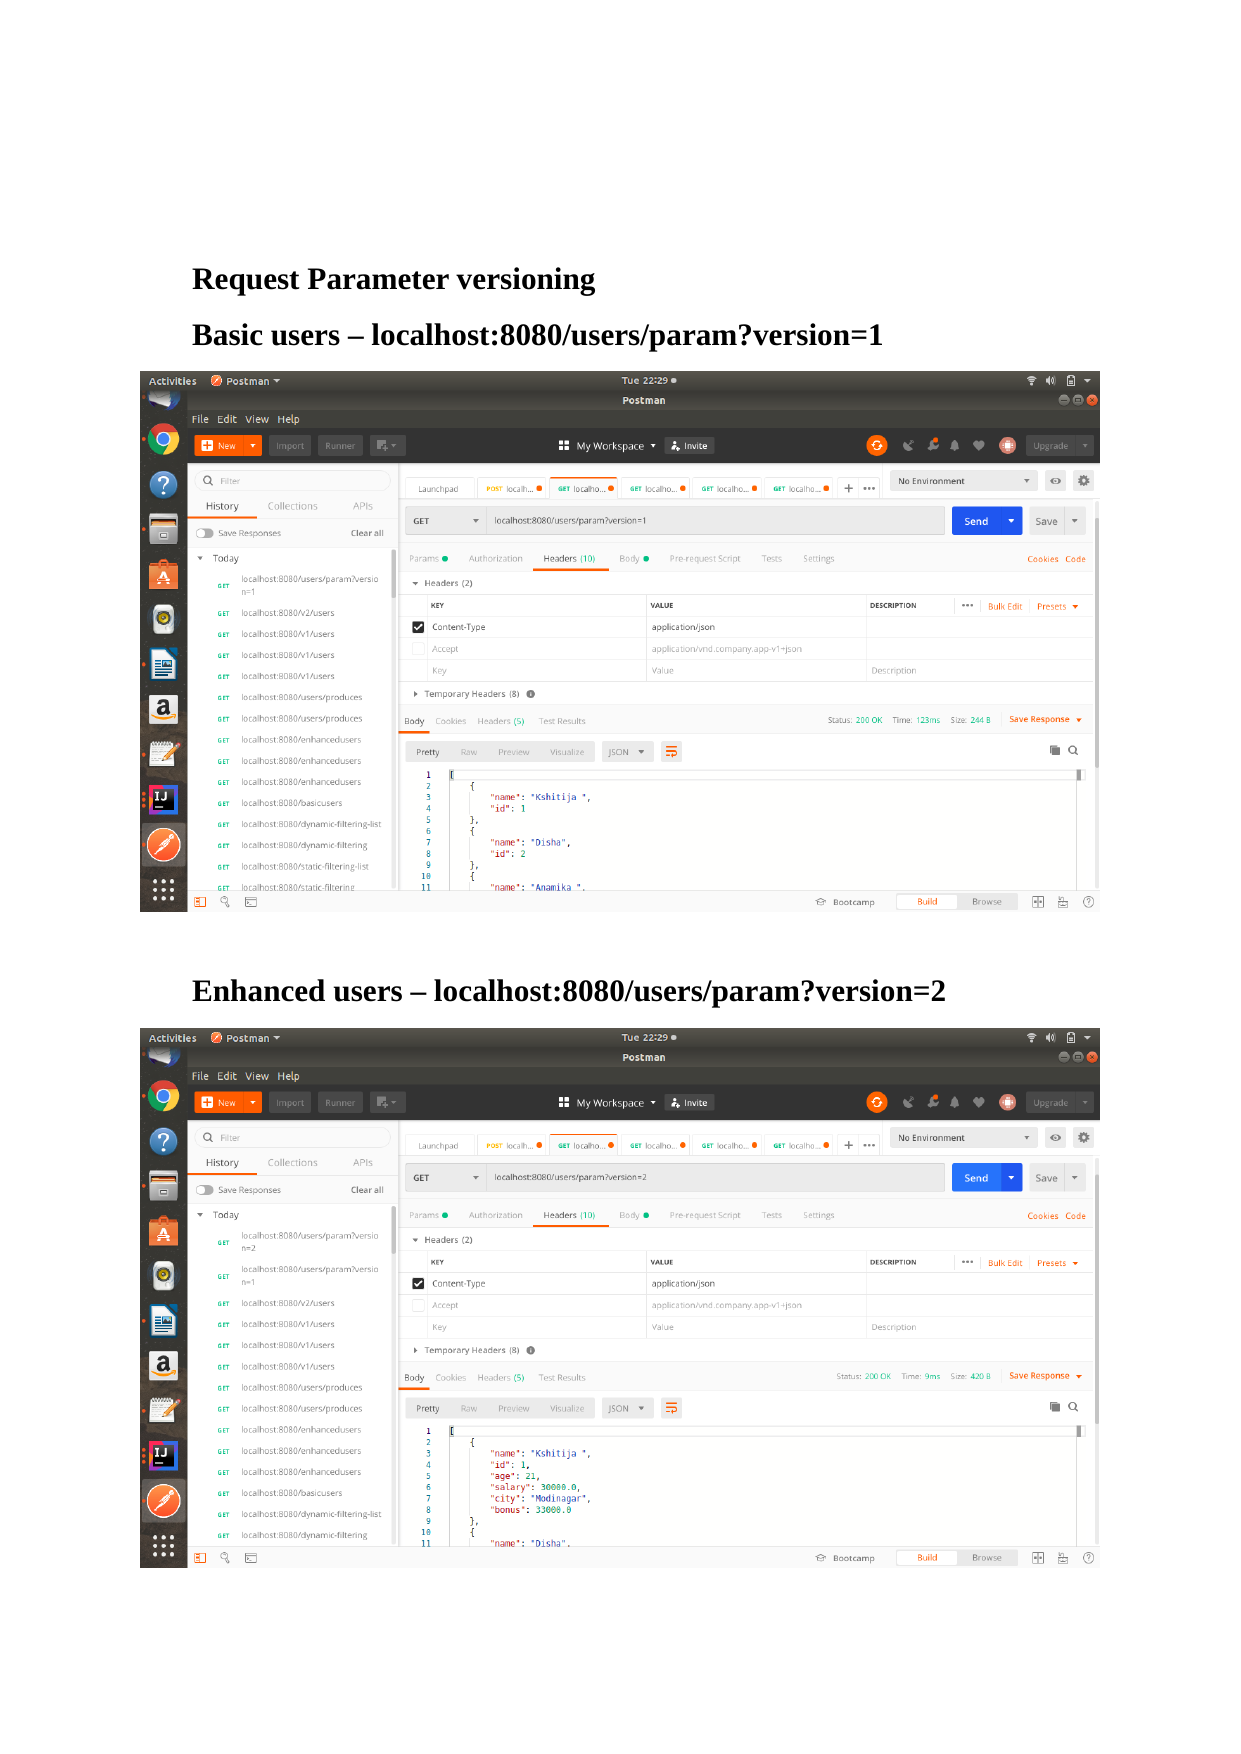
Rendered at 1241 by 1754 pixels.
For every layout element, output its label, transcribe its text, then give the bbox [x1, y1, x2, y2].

list Basic users – localhost:8080/users/param?version=1 [162, 316, 1122, 352]
picture [140, 371, 1100, 912]
picture [140, 1028, 1100, 1568]
list Request Parameter versioning [162, 260, 1122, 296]
list Enhanced users – localhost:8080/users/param?version=2 [162, 972, 1122, 1008]
